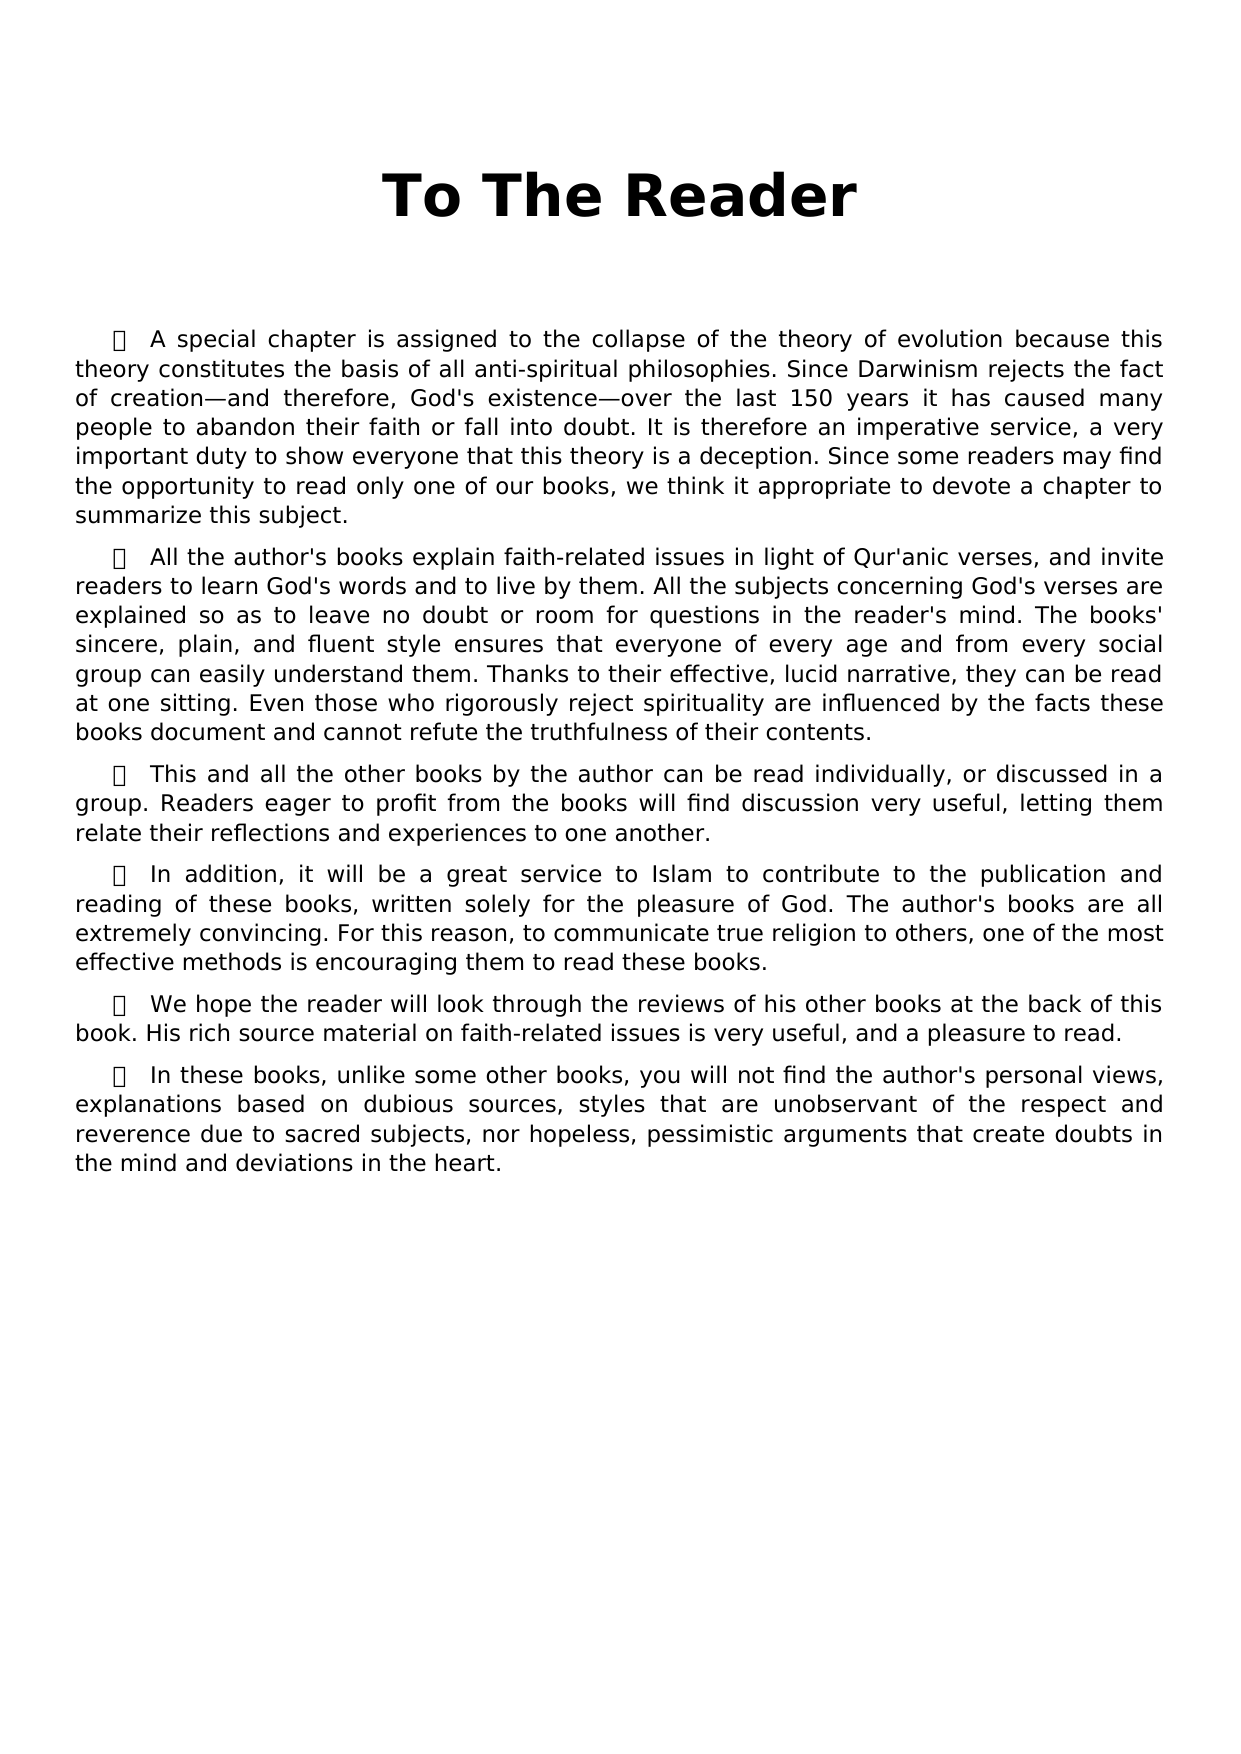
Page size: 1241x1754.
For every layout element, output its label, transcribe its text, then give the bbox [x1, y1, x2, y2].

text  All the author's books explain faith-related issues in light of Qur'anic verses, and invite readers to learn God's words and to live by them. All the subjects concerning God's verses are explained so as to leave no doubt or room for questions in the reader's mind. The books' sincere, plain, and fluent style ensures that everyone of every age and from every social group can easily understand them. Thanks to their effective, lucid narrative, they can be read at one sitting. Even those who rigorously reject spirituality are influenced by the facts these books document and cannot refute the truthfulness of their contents. [75, 544, 1165, 746]
text  A special chapter is assigned to the collapse of the theory of evolution because this theory constitutes the basis of all anti-spiritual philosophies. Since Darwinism rejects the fact of creation—and therefore, God's existence—over the last 150 years it has caused many people to abandon their faith or fall into doubt. It is therefore an imperative service, a very important duty to show everyone that this theory is a deception. Since some readers may find the opportunity to read only one of our books, we think it appropriate to devote a chapter to summarize this subject. [75, 326, 1165, 529]
text  This and all the other books by the author can be read individually, or discussed in a group. Readers eager to profit from the books will find discussion very useful, letting them relate their reflections and experiences to one another. [75, 761, 1165, 846]
subtitle To The Reader [75, 162, 1165, 230]
text  In addition, it will be a great service to Islam to contribute to the publication and reading of these books, written solely for the pleasure of God. The author's books are all extremely convincing. For this reason, to communicate true religion to others, one of the most effective methods is encouraging them to read these books. [75, 862, 1165, 976]
text  In these books, unlike some other books, you will not find the author's personal views, explanations based on dubious sources, styles that are unobservant of the respect and reverence due to sacred subjects, nor hopeless, pessimistic arguments that create doubts in the mind and deviations in the heart. [75, 1062, 1165, 1177]
text  We hope the reader will look through the reviews of his other books at the back of this book. His rich source material on faith-related issues is very useful, and a pleasure to read. [75, 991, 1165, 1047]
